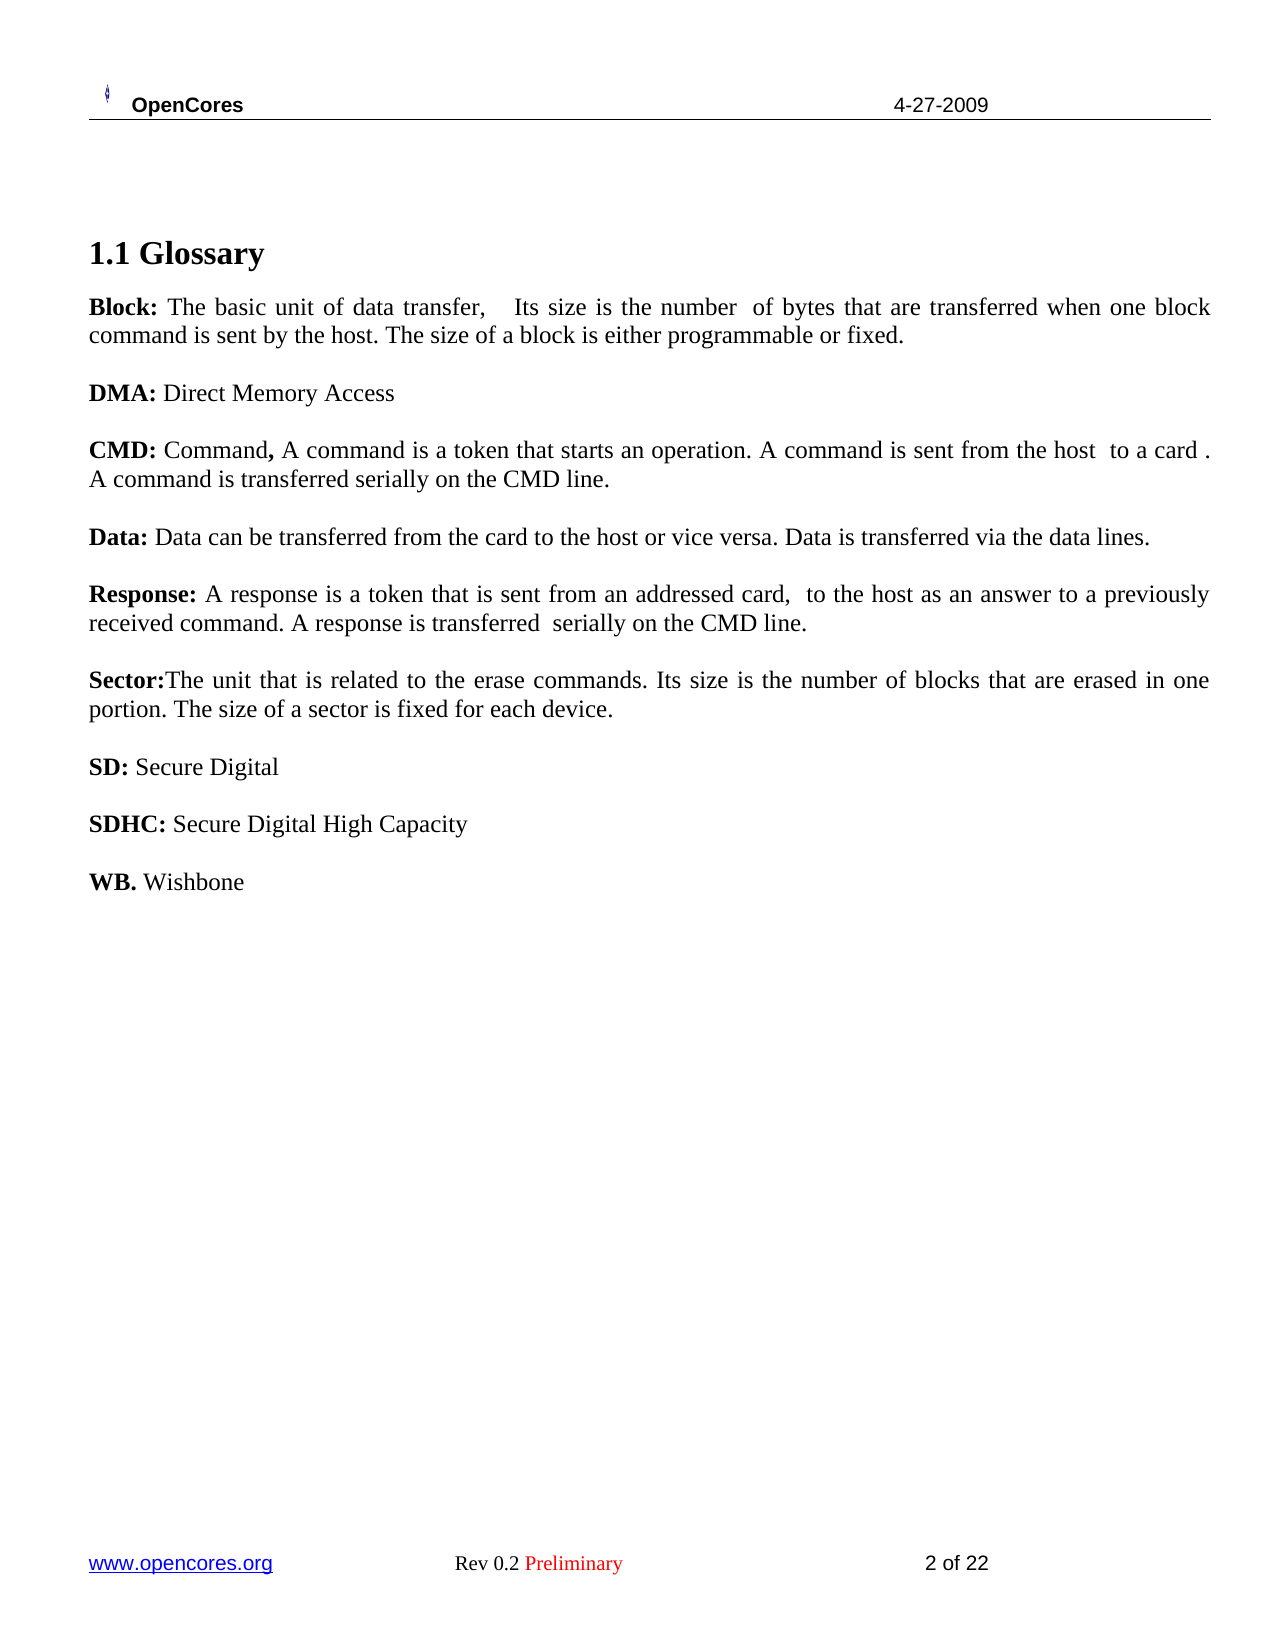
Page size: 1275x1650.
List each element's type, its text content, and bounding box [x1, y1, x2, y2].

text Data: Data can be transferred from the card to the host or vice versa. Data is transferred via the data lines. [89, 522, 1211, 550]
subtitle 1.1 Glossary [89, 233, 1211, 272]
text Sector:The unit that is related to the erase commands. Its size is the number of blocks that are erased in one portion. The size of a sector is fixed for each device. [89, 665, 1211, 723]
text SD: Secure Digital [89, 752, 1211, 780]
text WB. Wishbone [89, 867, 1211, 895]
text Response: A response is a token that is sent from an addressed card, to the host as an answer to a previously received command. A response is transferred serially on the CMD line. [89, 579, 1211, 637]
text SDHC: Secure Digital High Capacity [89, 809, 1211, 838]
text DMA: Direct Memory Access [89, 378, 1211, 407]
text Block: The basic unit of data transfer, Its size is the number of bytes that are transferred when one block command is sent by the host. The size of a block is either programmable or fixed. [89, 292, 1211, 349]
text CMD: Command, A command is a token that starts an operation. A command is sent from the host to a card . A command is transferred serially on the CMD line. [89, 435, 1211, 493]
